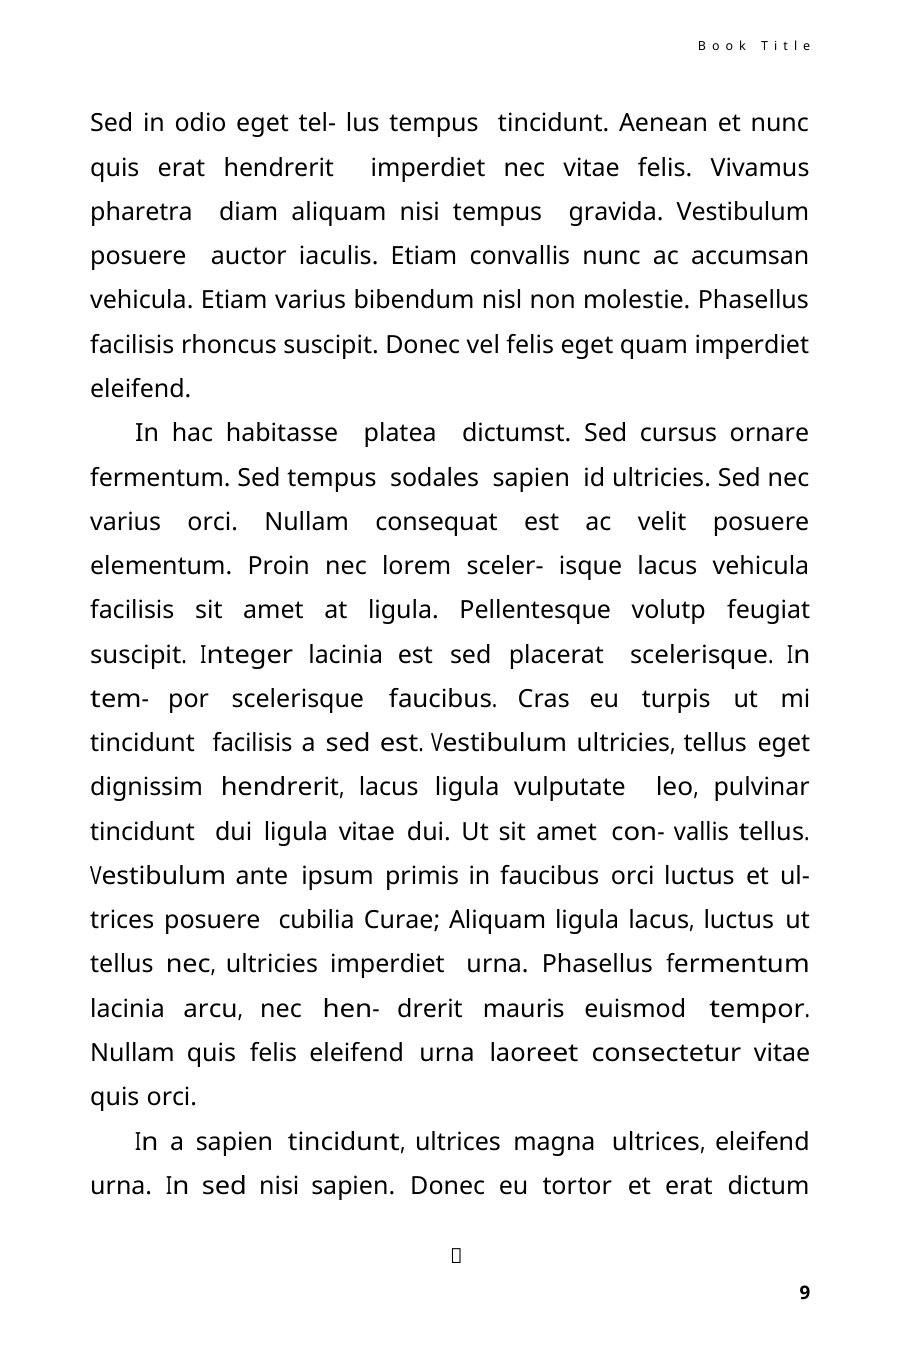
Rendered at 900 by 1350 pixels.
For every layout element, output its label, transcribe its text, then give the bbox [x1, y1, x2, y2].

text In a sapien tincidunt, ultrices magna ultrices, eleifend urna. In sed nisi sapien. Donec eu tortor et erat dictum [90, 1123, 810, 1202]
text In hac habitasse platea dictumst. Sed cursus ornare fermentum. Sed tempus sodales sapien id ultricies. Sed nec varius orci. Nullam consequat est ac velit posuere elementum. Proin nec lorem sceler- isque lacus vehicula facilisis sit amet at ligula. Pellentesque volutp feugiat suscipit. Integer lacinia est sed placerat scelerisque. In tem- por scelerisque faucibus. Cras eu turpis ut mi tincidunt facilisis a sed est. Vestibulum ultricies, tellus eget dignissim hendrerit, lacus ligula vulputate leo, pulvinar tincidunt dui ligula vitae dui. Ut sit amet con- vallis tellus. Vestibulum ante ipsum primis in faucibus orci luctus et ul- trices posuere cubilia Curae; Aliquam ligula lacus, luctus ut tellus nec, ultricies imperdiet urna. Phasellus fermentum lacinia arcu, nec hen- drerit mauris euismod tempor. Nullam quis felis eleifend urna laoreet consectetur vitae quis orci. [90, 415, 810, 1113]
text Sed in odio eget tel- lus tempus tincidunt. Aenean et nunc quis erat hendrerit imperdiet nec vitae felis. Vivamus pharetra diam aliquam nisi tempus gravida. Vestibulum posuere auctor iaculis. Etiam convallis nunc ac accumsan vehicula. Etiam varius bibendum nisl non molestie. Phasellus facilisis rhoncus suscipit. Donec vel felis eget quam imperdiet eleifend. [90, 105, 810, 405]
